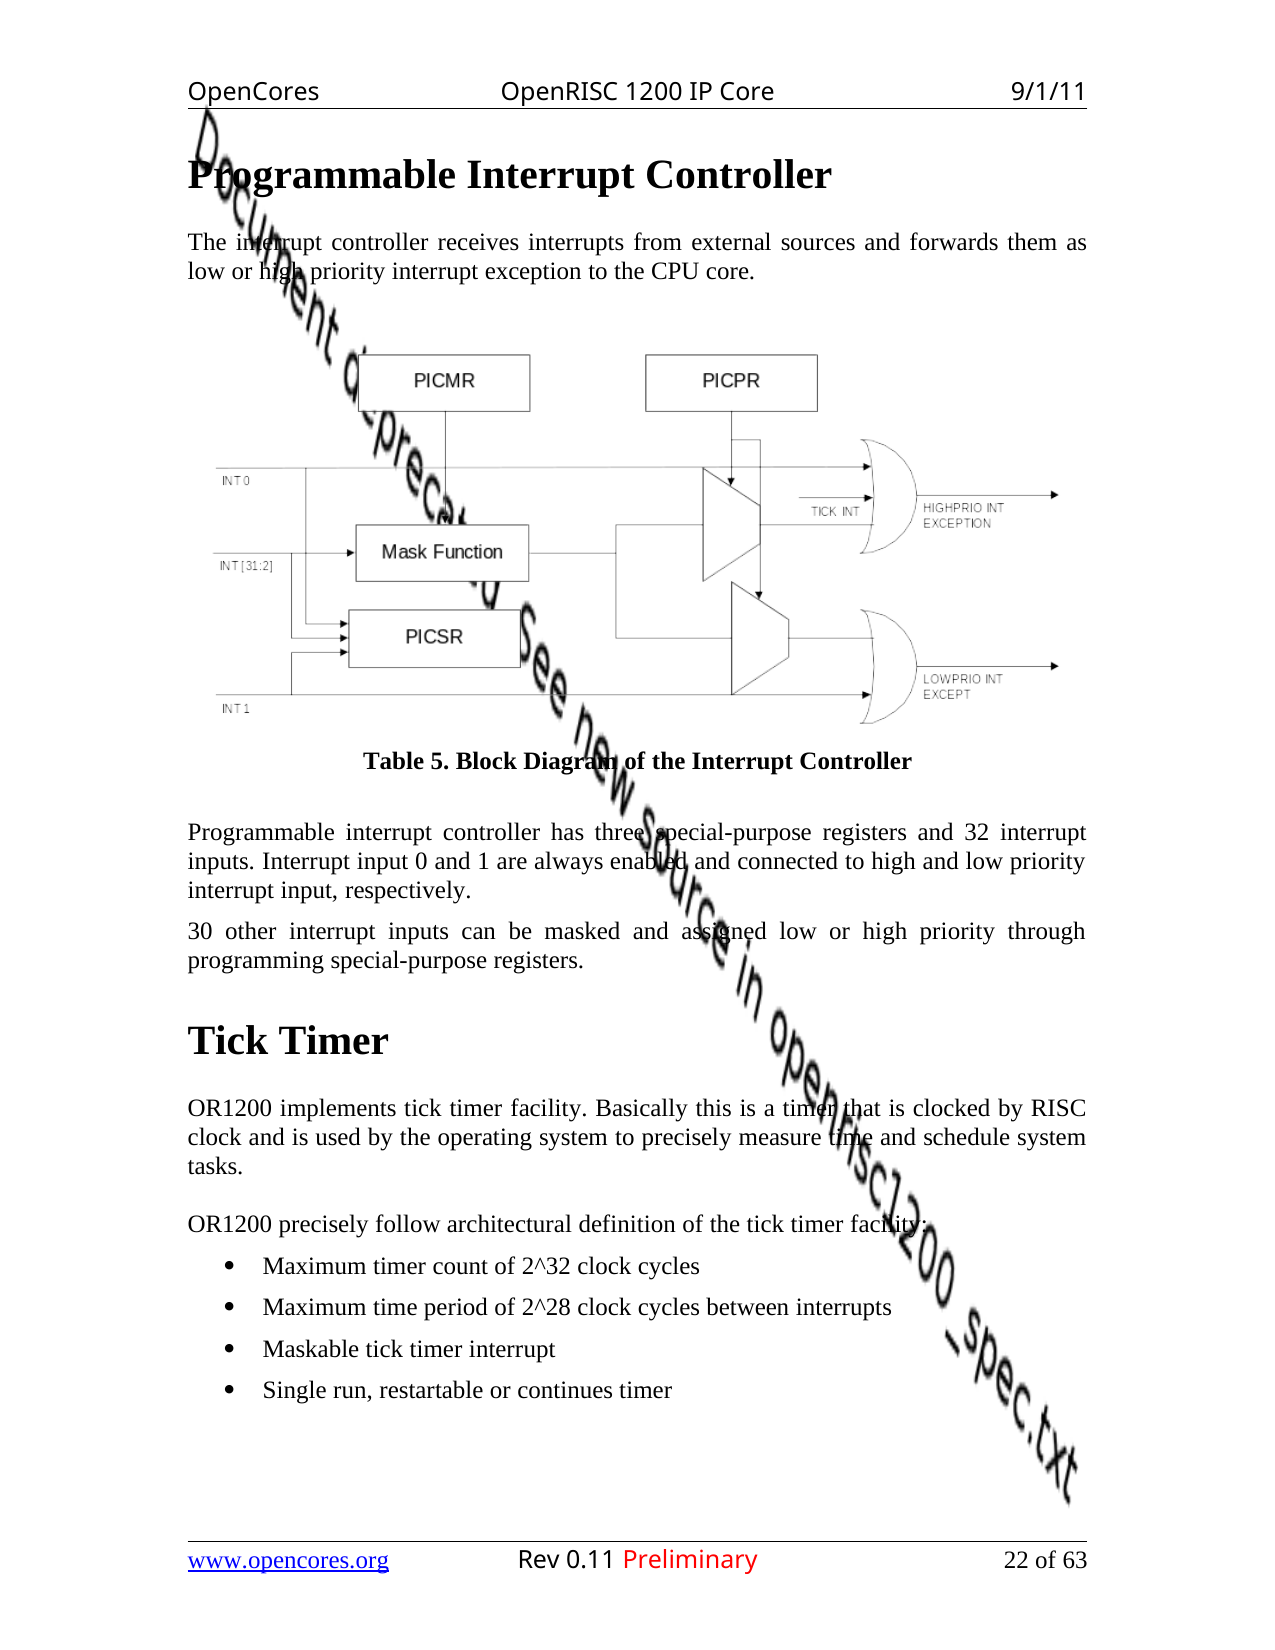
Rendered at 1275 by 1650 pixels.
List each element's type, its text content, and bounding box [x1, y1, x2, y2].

picture [187, 73, 1088, 1576]
list Maximum timer count of 2^32 clock cycles [225, 1251, 1087, 1280]
text OR1200 precisely follow architectural definition of the tick timer facility: [187, 1209, 1087, 1238]
picture [264, 1558, 269, 1567]
text OR1200 implements tick timer facility. Basically this is a timer that is clocked by RISC clock and is used by the operating system to precisely measure time and schedule system tasks. [187, 1093, 1087, 1180]
text 30 other interrupt inputs can be masked and assigned low or high priority through programming special-purpose registers. [187, 916, 1087, 974]
text The interrupt controller receives interrupts from external sources and forwards them as low or high priority interrupt exception to the CPU core. [187, 227, 1087, 285]
list Maximum time period of 2^28 clock cycles between interrupts [225, 1292, 1087, 1321]
subtitle Tick Timer [187, 1016, 1087, 1064]
text Programmable interrupt controller has three special-purpose registers and 32 interrupt inputs. Interrupt input 0 and 1 are always enabled and connected to high and low priority interrupt input, respectively. [187, 816, 1087, 904]
text Table 5. Block Diagram of the Interrupt Controller [187, 746, 1087, 775]
list Maskable tick timer interrupt [225, 1334, 1087, 1363]
subtitle Programmable Interrupt Controller [187, 150, 1087, 198]
list Single run, restartable or continues timer [225, 1375, 1087, 1404]
